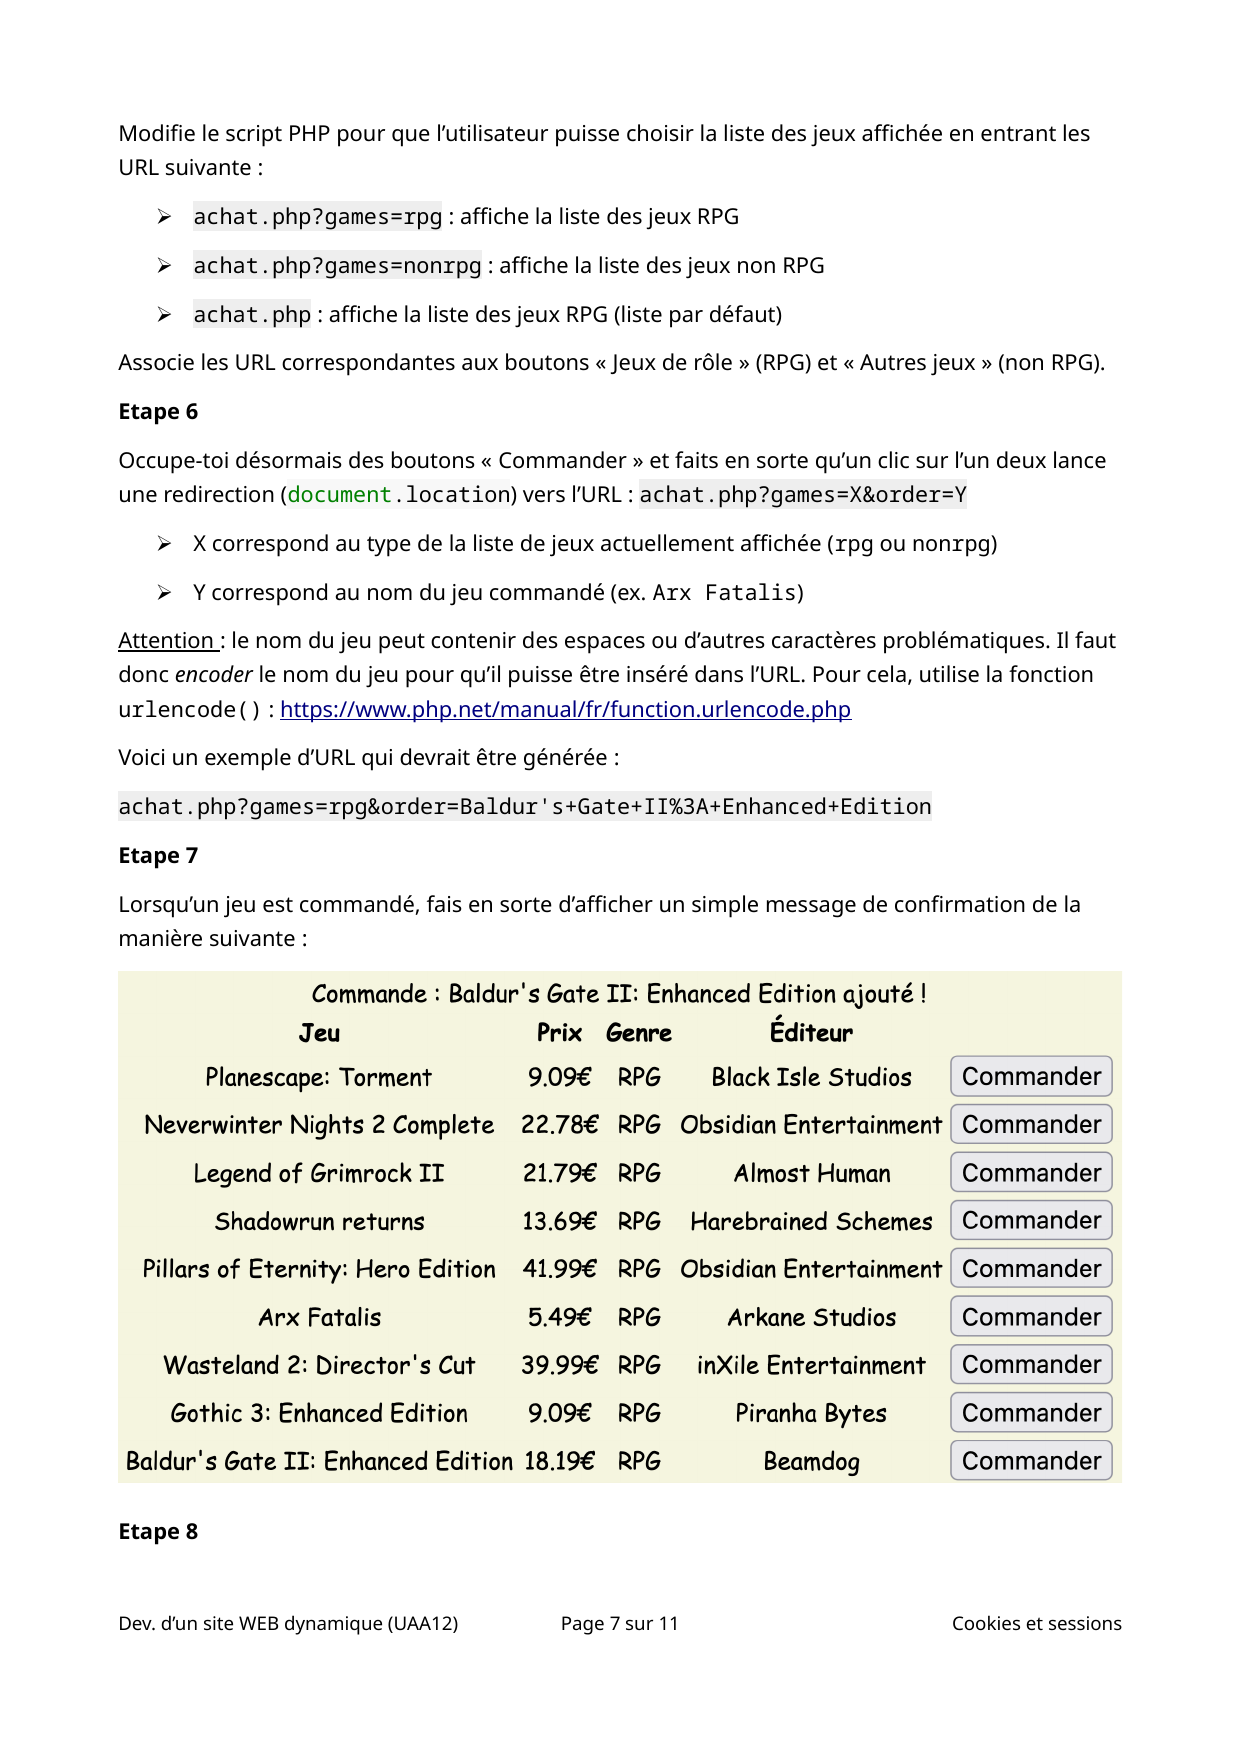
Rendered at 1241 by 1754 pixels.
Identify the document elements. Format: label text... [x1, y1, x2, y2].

text Modifie le script PHP pour que l’utilisateur puisse choisir la liste des jeux affichée en entrant les URL suivante : [118, 118, 1122, 182]
list achat.php : affiche la liste des jeux RPG (liste par défaut) [156, 298, 1122, 328]
text Etape 7 [118, 840, 1122, 869]
list achat.php?games=nonrpg : affiche la liste des jeux non RPG [156, 250, 1122, 279]
text Associe les URL correspondantes aux boutons « Jeux de rôle » (RPG) et « Autres jeux » (non RPG). [118, 347, 1122, 377]
text Lorsqu’un jeu est commandé, fais en sorte d’afficher un simple message de confirmation de la manière suivante : [118, 888, 1122, 952]
list achat.php?games=rpg : affiche la liste des jeux RPG [156, 201, 1122, 231]
text Etape 8 [118, 1483, 1122, 1546]
text Attention : le nom du jeu peut contenir des espaces ou d’autres caractères problématiques. Il faut donc encoder le nom du jeu pour qu’il puisse être inséré dans l’URL. Pour cela, utilise la fonction urlencode() : https://www.php.net/manual/fr/function.urlencode.php [118, 625, 1122, 723]
text Occupe-toi désormais des boutons « Commander » et faits en sorte qu’un clic sur l’un deux lance une redirection (document.location) vers l’URL : achat.php?games=X&order=Y [118, 445, 1122, 509]
text Etape 6 [118, 396, 1122, 426]
list X correspond au type de la liste de jeux actuellement affichée (rpg ou nonrpg) [156, 528, 1122, 557]
text Voici un exemple d’URL qui devrait être générée : [118, 742, 1122, 772]
text achat.php?games=rpg&order=Baldur's+Gate+II%3A+Enhanced+Edition [118, 791, 1122, 821]
picture [118, 971, 1123, 1483]
list Y correspond au nom du jeu commandé (ex. Arx Fatalis) [156, 576, 1122, 606]
